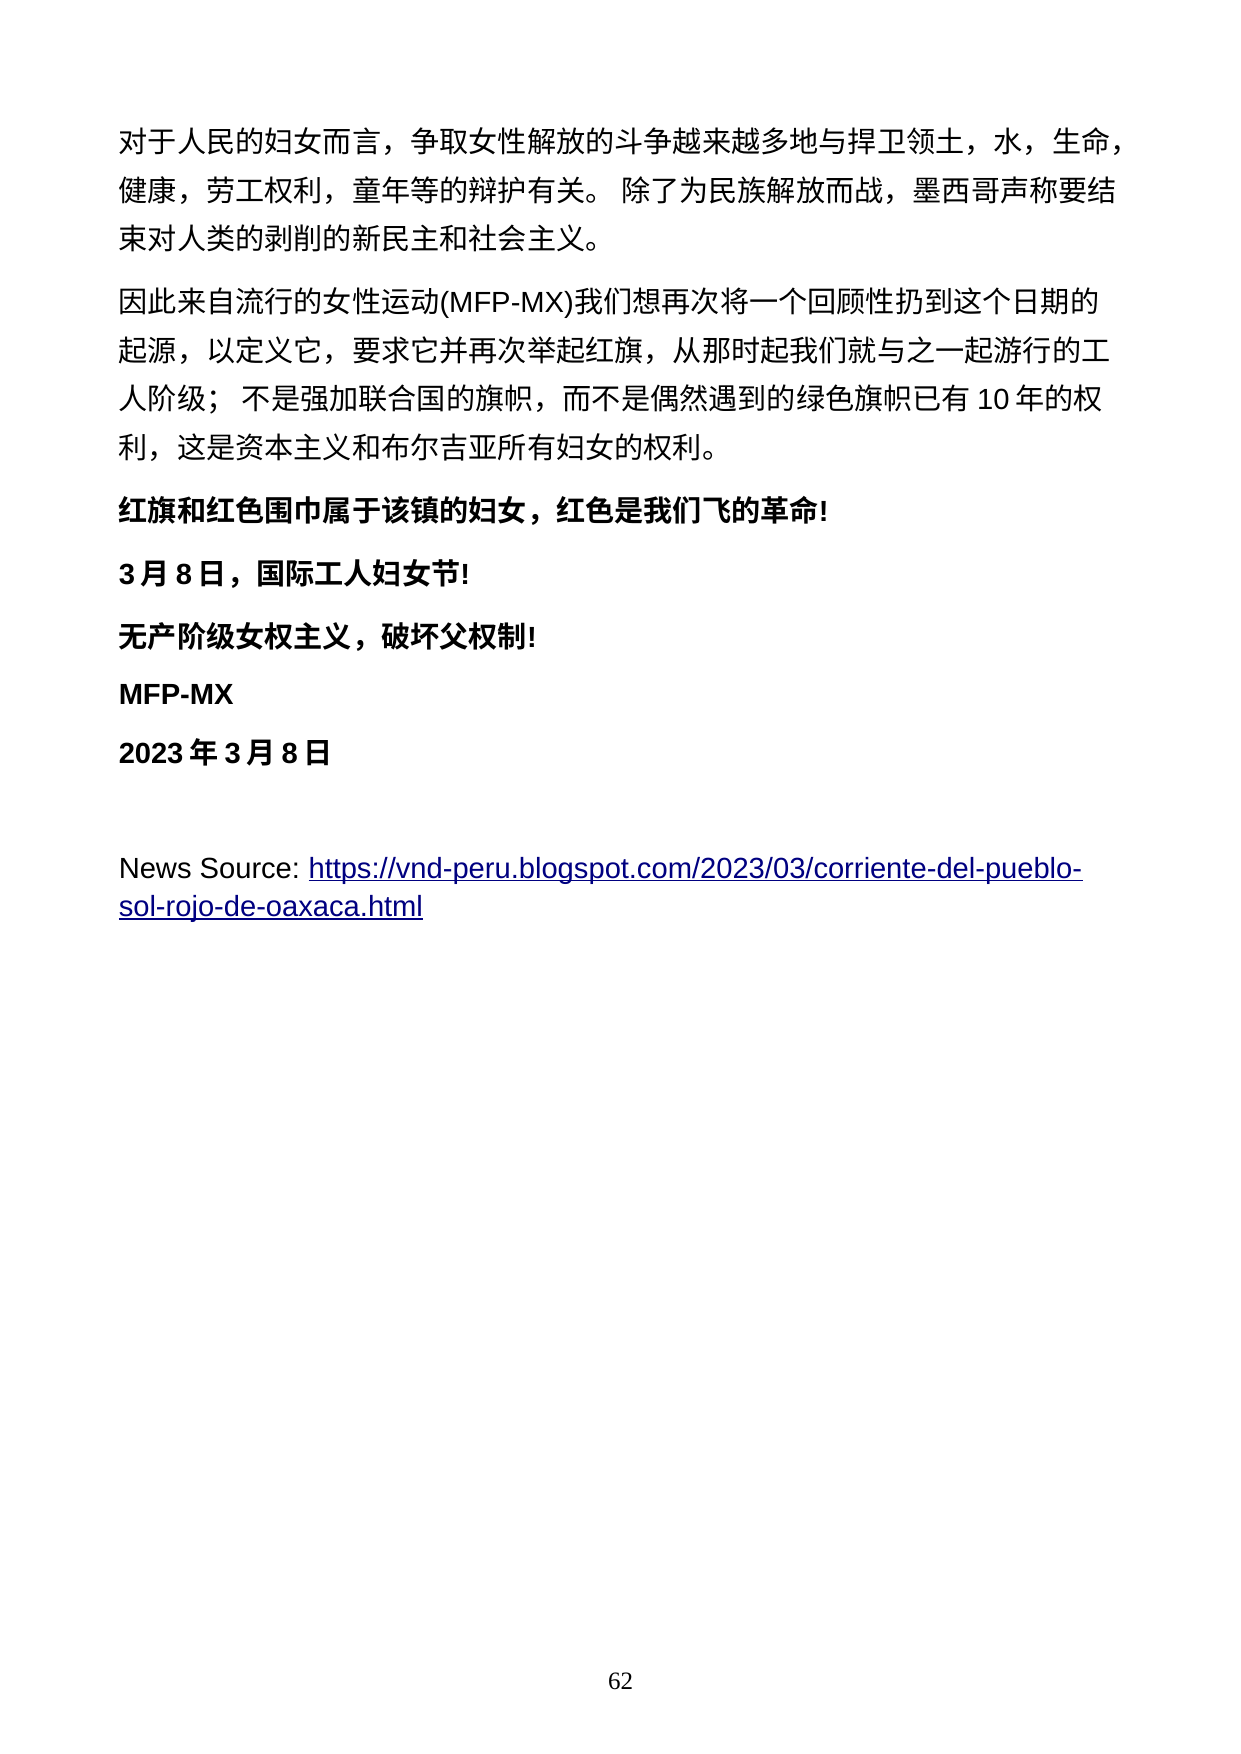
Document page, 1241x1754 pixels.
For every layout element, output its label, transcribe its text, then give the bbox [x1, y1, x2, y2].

text 无产阶级女权主义，破坏父权制! [118, 614, 1122, 656]
text 3月8日，国际工人妇女节! [118, 551, 1122, 593]
text 对于人民的妇女而言，争取女性解放的斗争越来越多地与捍卫领土，水，生命，健康，劳工权利，童年等的辩护有关。 除了为民族解放而战，墨西哥声称要结束对人类的剥削的新民主和社会主义。 [118, 118, 1122, 258]
text MFP-MX [118, 677, 1122, 710]
text 红旗和红色围巾属于该镇的妇女，红色是我们飞的革命! [118, 487, 1122, 530]
text 2023年3月8日 [118, 730, 1122, 772]
text News Source: https://vnd-peru.blogspot.com/2023/03/corriente-del-pueblo-sol-rojo-de-oaxaca.html [118, 851, 1122, 923]
text 因此来自流行的女性运动(MFP-MX)我们想再次将一个回顾性扔到这个日期的起源，以定义它，要求它并再次举起红旗，从那时起我们就与之一起游行的工人阶级； 不是强加联合国的旗帜，而不是偶然遇到的绿色旗帜已有10年的权利，这是资本主义和布尔吉亚所有妇女的权利。 [118, 279, 1122, 467]
